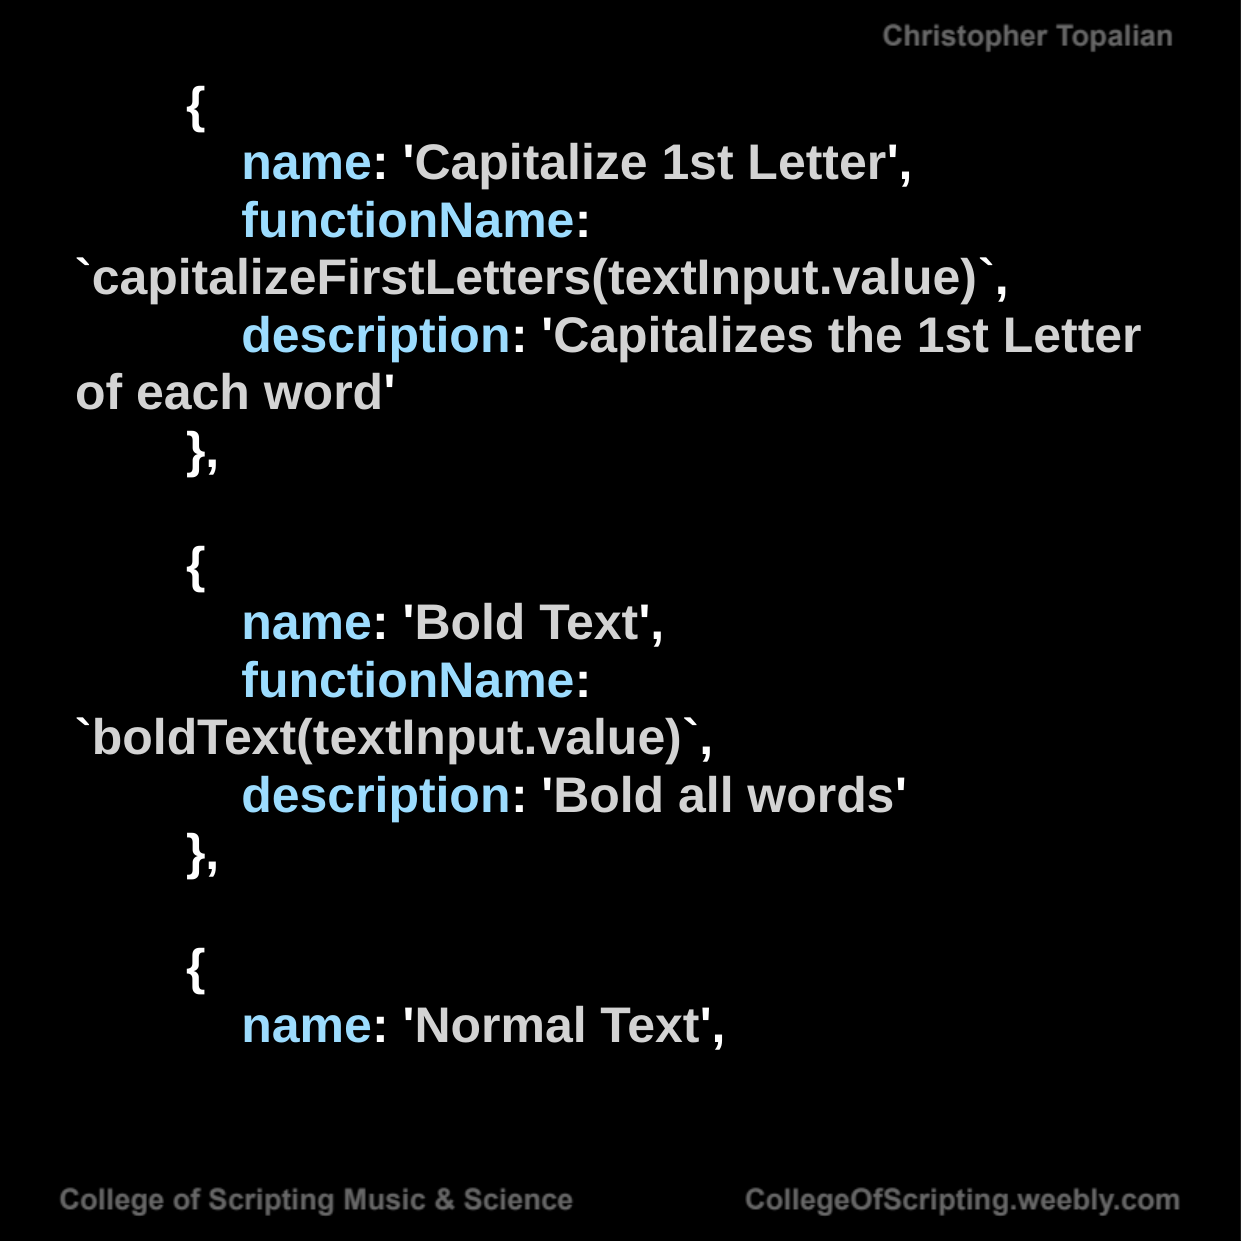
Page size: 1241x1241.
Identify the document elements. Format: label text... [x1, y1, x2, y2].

text description: 'Capitalizes the 1st Letter of each word' [75, 305, 1166, 420]
text { [75, 75, 1166, 132]
text { [75, 535, 1166, 592]
text functionName: `boldText(textInput.value)`, [75, 650, 1166, 765]
text name: 'Bold Text', [75, 592, 1166, 650]
text description: 'Bold all words' [75, 765, 1166, 822]
text }, [75, 420, 1166, 477]
text }, [75, 822, 1166, 880]
text name: 'Capitalize 1st Letter', [75, 132, 1166, 190]
text { [75, 937, 1166, 995]
text functionName: `capitalizeFirstLetters(textInput.value)`, [75, 190, 1166, 305]
text name: 'Normal Text', [75, 995, 1166, 1052]
